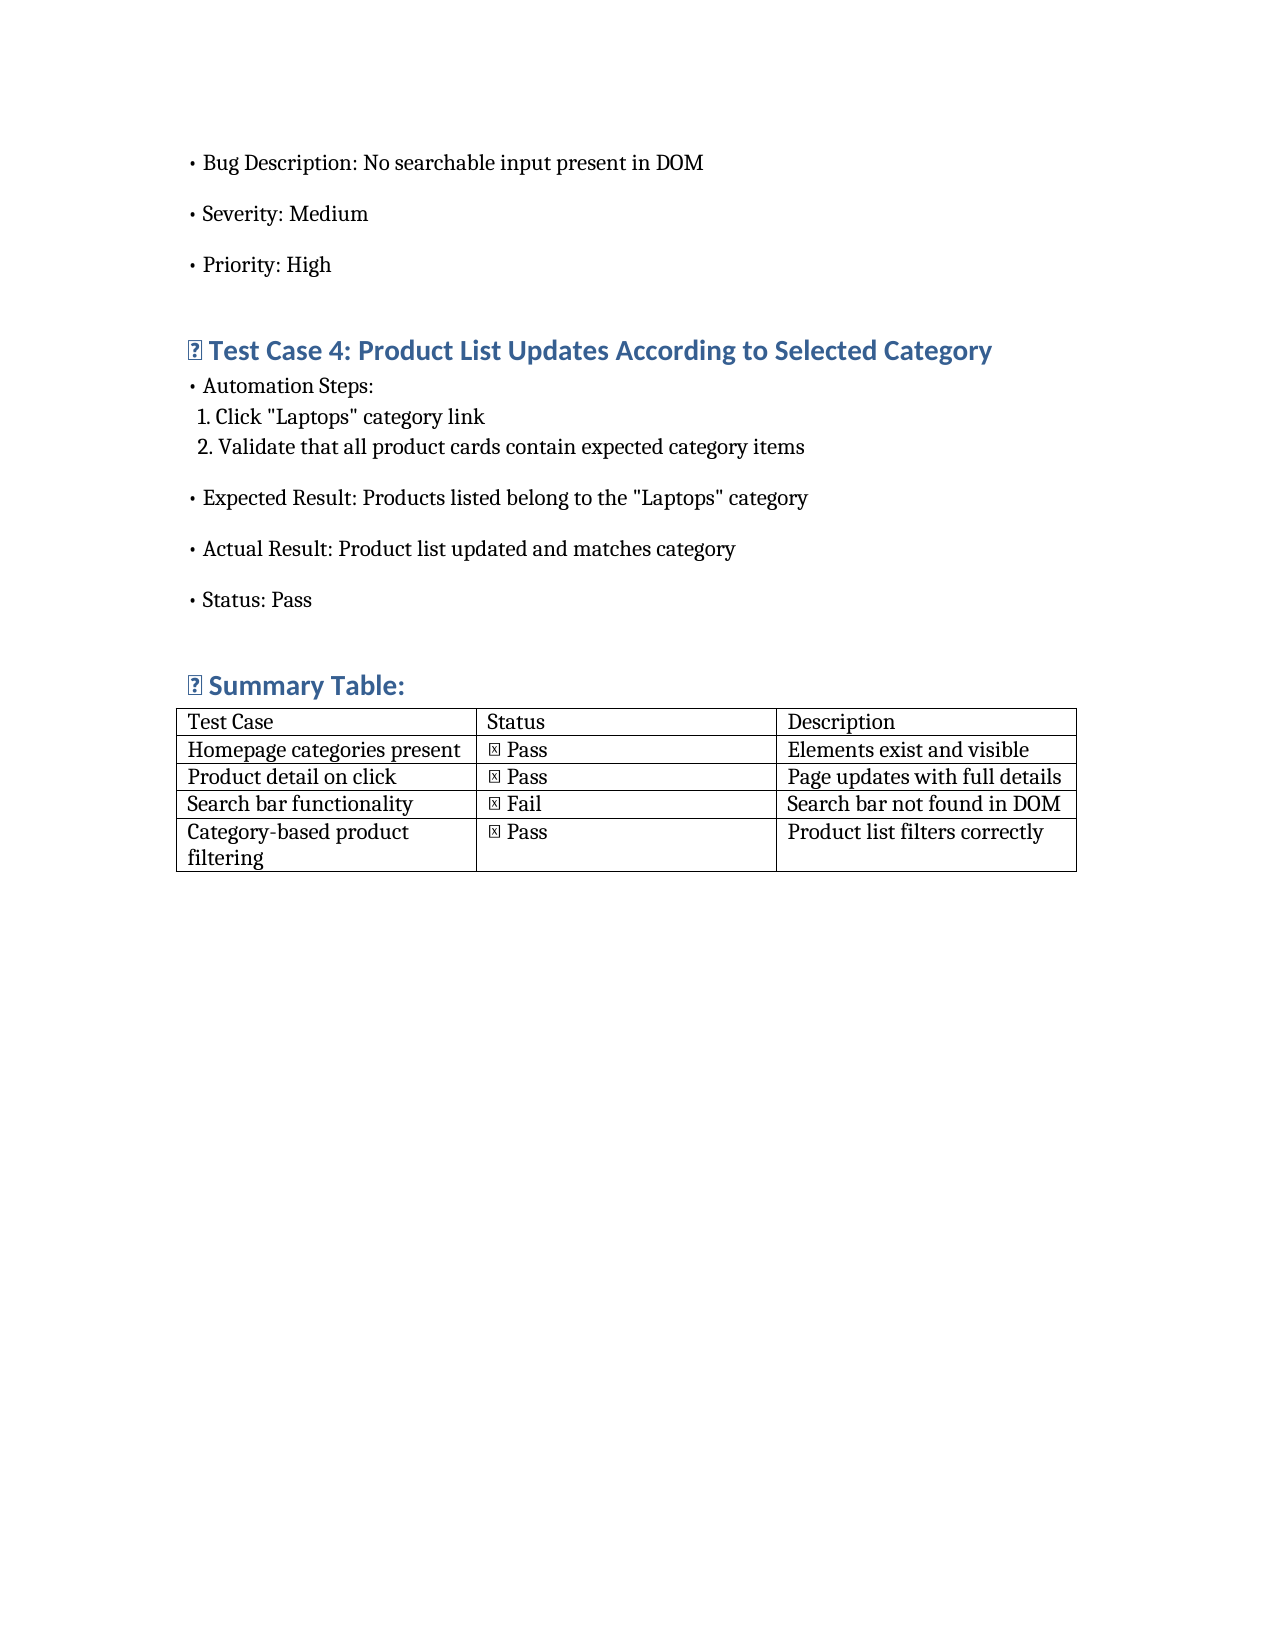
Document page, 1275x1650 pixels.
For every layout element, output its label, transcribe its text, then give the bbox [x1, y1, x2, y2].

table_header Description [777, 709, 1076, 735]
subtitle 📌 Summary Table: [187, 667, 1087, 703]
table_cell ❌ Fail [477, 791, 776, 817]
table_cell ✅ Pass [477, 764, 776, 790]
text • Severity: Medium [187, 201, 1087, 227]
table_cell Product detail on click [177, 764, 476, 790]
table_cell Page updates with full details [777, 764, 1076, 790]
subtitle ✅ Test Case 4: Product List Updates According to Selected Category [187, 332, 1087, 368]
table_cell Category-based product filtering [177, 819, 476, 871]
text • Automation Steps: 1. Click "Laptops" category link 2. Validate that all product cards contain expected category items [187, 373, 1087, 460]
table_header Test Case [177, 709, 476, 735]
table_cell Elements exist and visible [777, 736, 1076, 763]
table_cell ✅ Pass [477, 736, 776, 763]
table_cell Search bar not found in DOM [777, 791, 1076, 817]
table_cell ✅ Pass [477, 819, 776, 871]
text • Expected Result: Products listed belong to the "Laptops" category [187, 485, 1087, 511]
text • Status: Pass [187, 587, 1087, 613]
table_header Status [477, 709, 776, 735]
table_cell Product list filters correctly [777, 819, 1076, 871]
text • Actual Result: Product list updated and matches category [187, 536, 1087, 562]
table_cell Homepage categories present [177, 736, 476, 763]
text • Priority: High [187, 252, 1087, 278]
table_cell Search bar functionality [177, 791, 476, 817]
text • Bug Description: No searchable input present in DOM [187, 150, 1087, 176]
